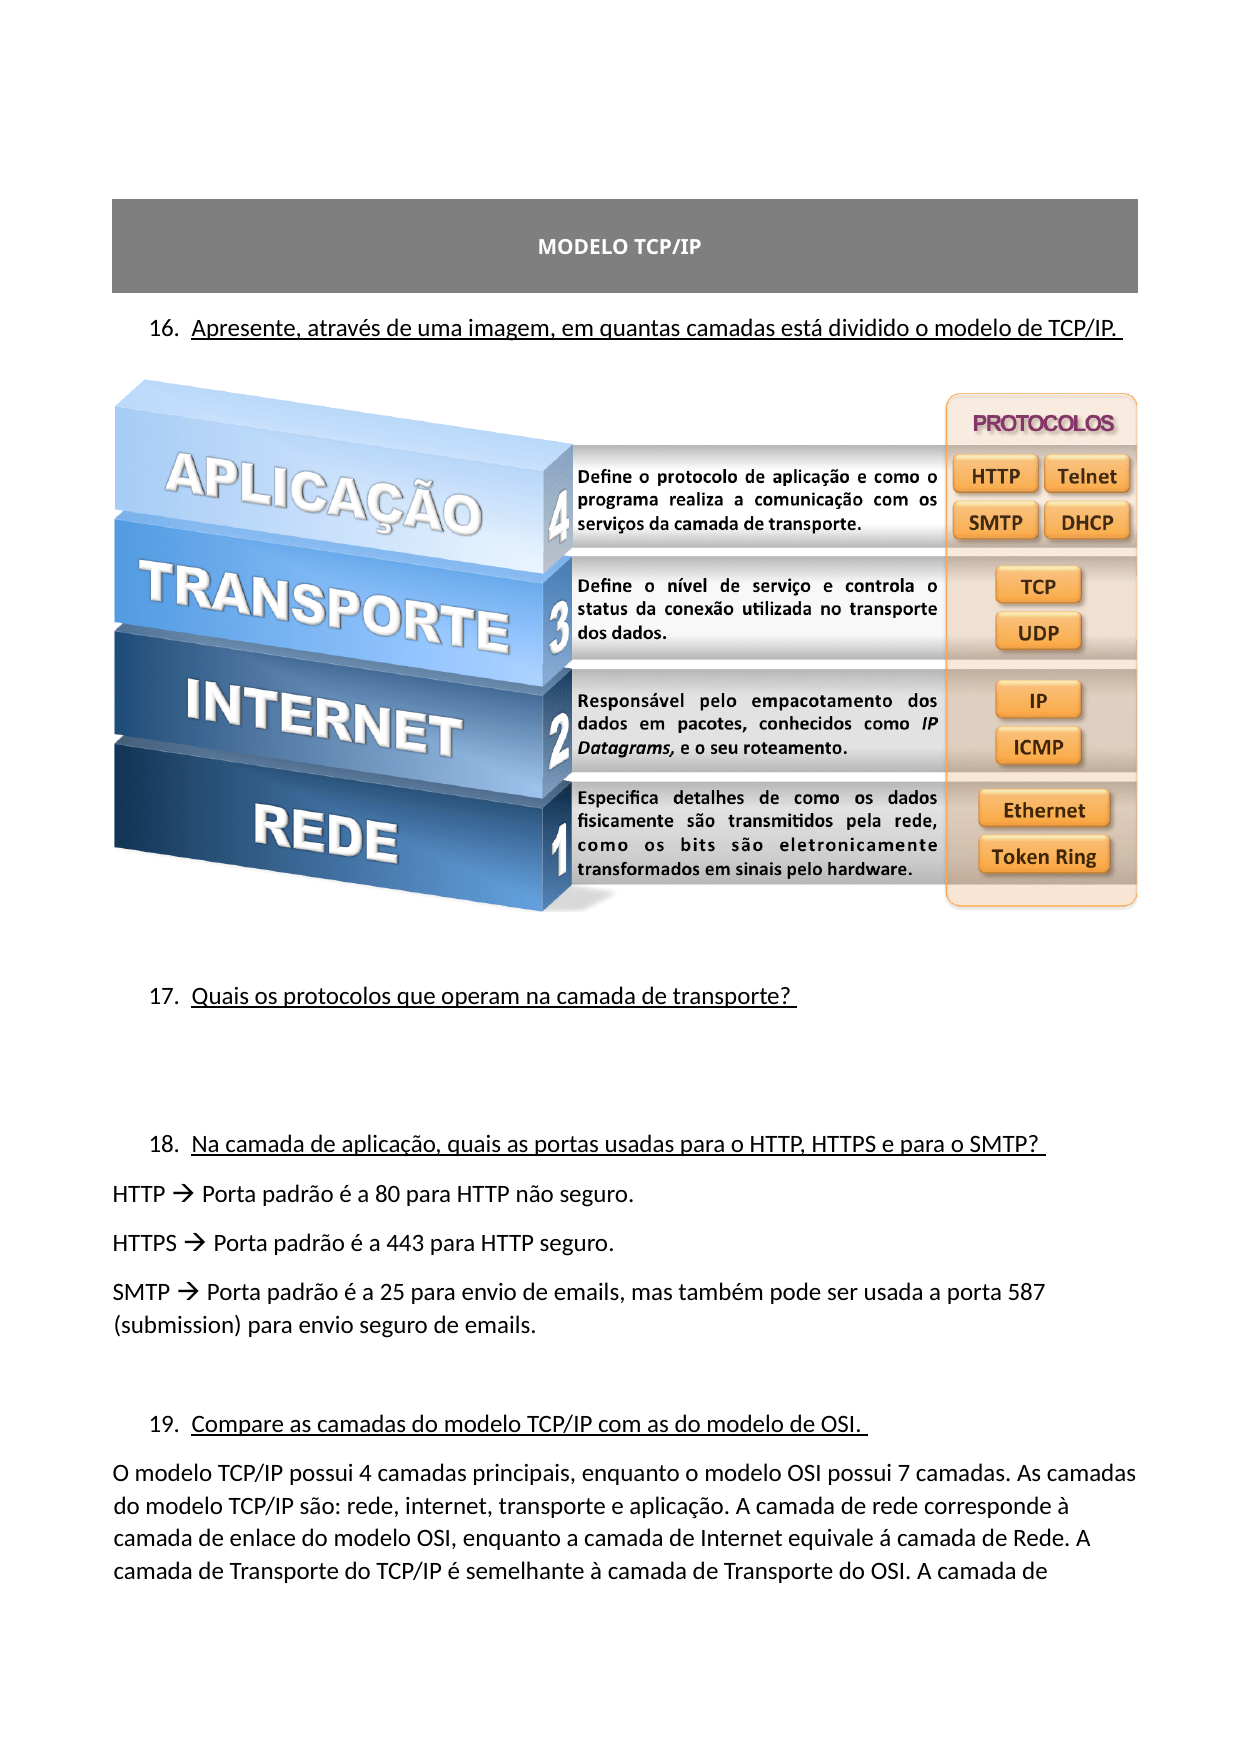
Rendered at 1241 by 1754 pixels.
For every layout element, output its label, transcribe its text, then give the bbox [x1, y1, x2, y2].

list Apresente, através de uma imagem, em quantas camadas está dividido o modelo de TCP/IP. [148, 312, 1138, 342]
text SMTP  Porta padrão é a 25 para envio de emails, mas também pode ser usada a porta 587 (submission) para envio seguro de emails. [112, 1277, 1138, 1340]
list Compare as camadas do modelo TCP/IP com as do modelo de OSI. [148, 1408, 1138, 1438]
text HTTPS  Porta padrão é a 443 para HTTP seguro. [112, 1227, 1138, 1258]
subtitle MODELO TCP/IP [112, 232, 1138, 261]
list Na camada de aplicação, quais as portas usadas para o HTTP, HTTPS e para o SMTP? [148, 1128, 1138, 1159]
text HTTP  Porta padrão é a 80 para HTTP não seguro. [112, 1178, 1138, 1208]
text O modelo TCP/IP possui 4 camadas principais, enquanto o modelo OSI possui 7 camadas. As camadas do modelo TCP/IP são: rede, internet, transporte e aplicação. A camada de rede corresponde à camada de enlace do modelo OSI, enquanto a camada de Internet equivale á camada de Rede. A camada de Transporte do TCP/IP é semelhante à camada de Transporte do OSI. A camada de [112, 1457, 1138, 1586]
list Quais os protocolos que operam na camada de transporte? [148, 980, 1138, 1011]
